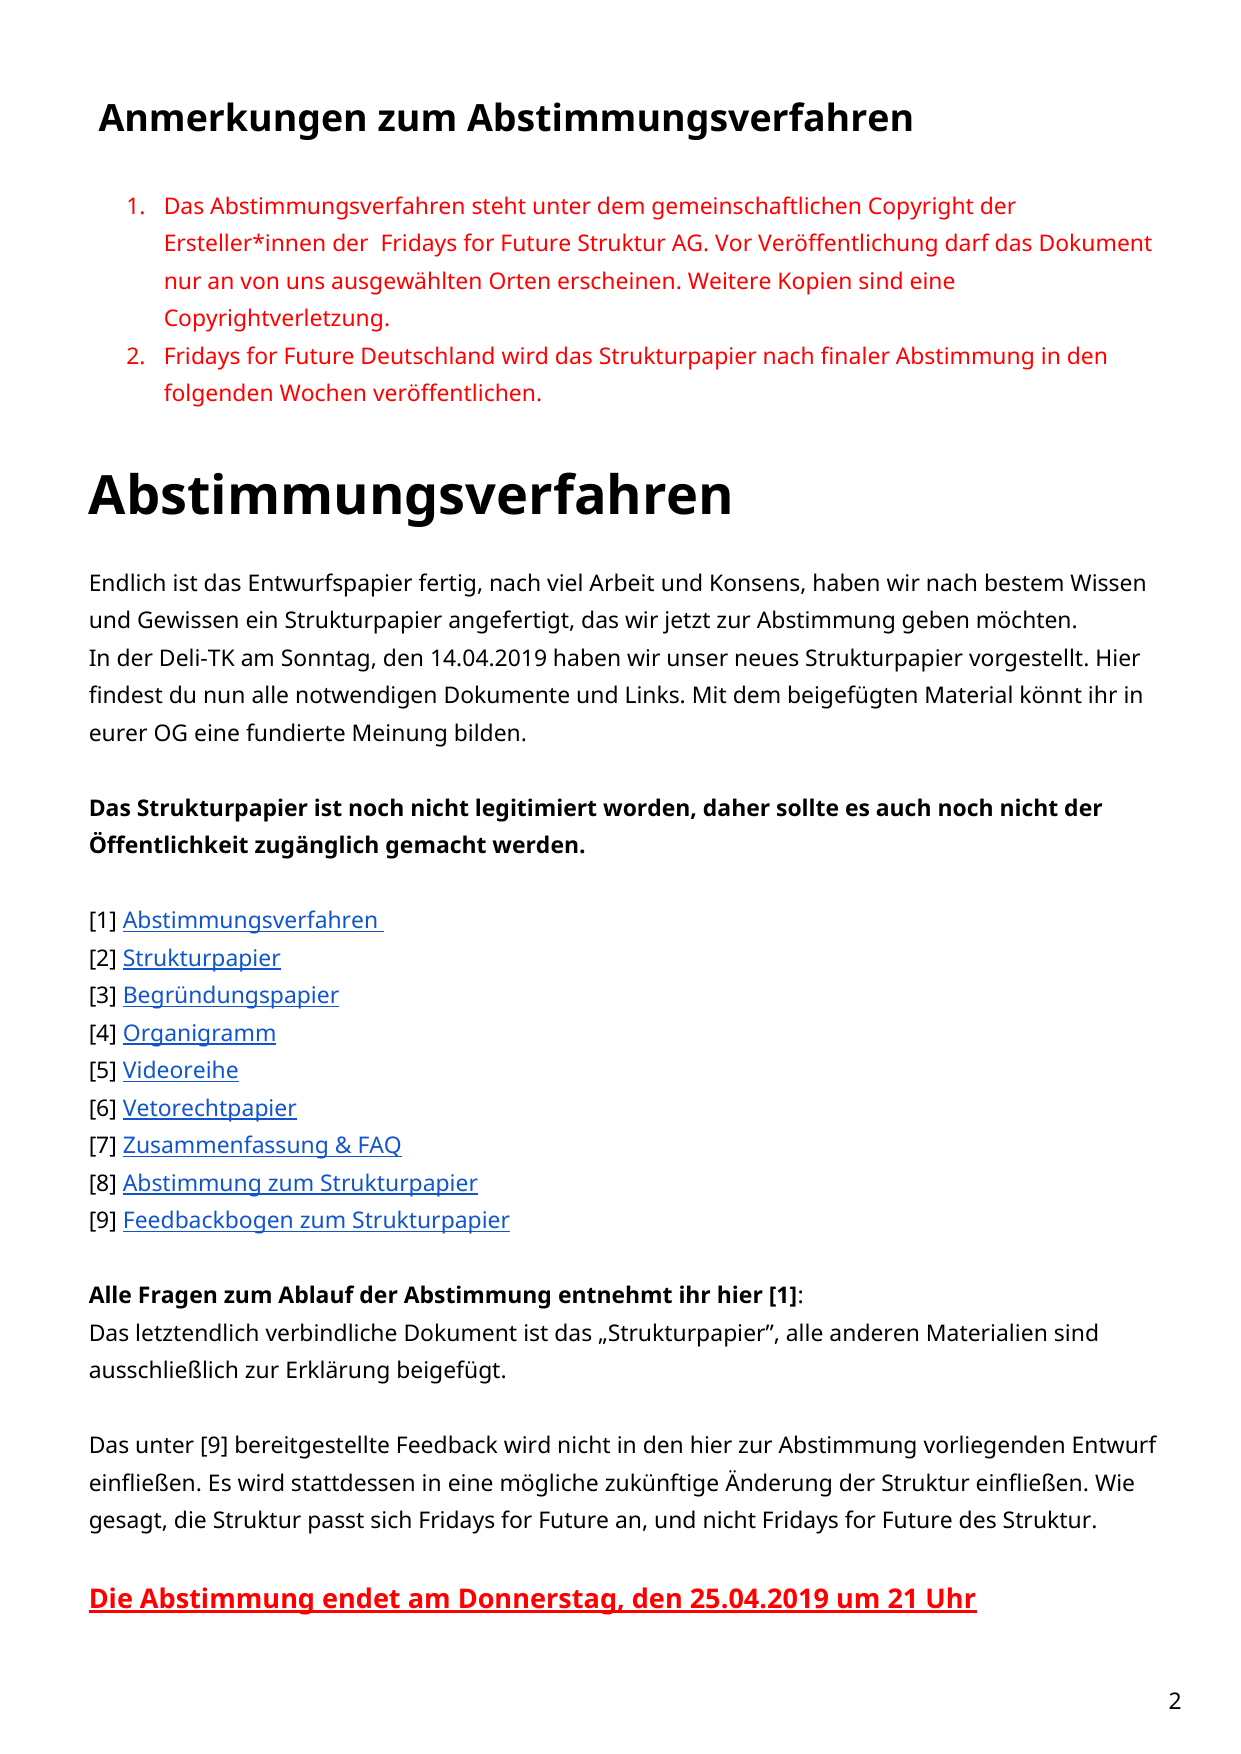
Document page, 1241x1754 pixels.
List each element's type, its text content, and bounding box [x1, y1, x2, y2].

text Anmerkungen zum Abstimmungsverfahren [88, 91, 1181, 142]
text Das Strukturpapier ist noch nicht legitimiert worden, daher sollte es auch noch nicht der Öffentlichkeit zugänglich gemacht werden. [88, 792, 1181, 861]
text [7] Zusammenfassung & FAQ [88, 1129, 1181, 1161]
list Das Abstimmungsverfahren steht unter dem gemeinschaftlichen Copyright der Ersteller*innen der Fridays for Future Struktur AG. Vor Veröffentlichung darf das Dokument nur an von uns ausgewählten Orten erscheinen. Weitere Kopien sind eine Copyrightverletzung. [126, 190, 1181, 333]
list Fridays for Future Deutschland wird das Strukturpapier nach finaler Abstimmung in den folgenden Wochen veröffentlichen. [126, 340, 1181, 408]
text [9] Feedbackbogen zum Strukturpapier [88, 1204, 1181, 1236]
text Alle Fragen zum Ablauf der Abstimmung entnehmt ihr hier [1]: [88, 1279, 1181, 1311]
text [8] Abstimmung zum Strukturpapier [88, 1167, 1181, 1198]
text [4] Organigramm [88, 1017, 1181, 1048]
text [2] Strukturpapier [88, 942, 1181, 973]
subtitle Abstimmungsverfahren [88, 456, 1181, 530]
text Das letztendlich verbindliche Dokument ist das „Strukturpapier”, alle anderen Materialien sind ausschließlich zur Erklärung beigefügt. [88, 1317, 1181, 1386]
text [1] Abstimmungsverfahren [88, 904, 1181, 936]
text Das unter [9] bereitgestellte Feedback wird nicht in den hier zur Abstimmung vorliegenden Entwurf einfließen. Es wird stattdessen in eine mögliche zukünftige Änderung der Struktur einfließen. Wie gesagt, die Struktur passt sich Fridays for Future an, und nicht Fridays for Future des Struktur. [88, 1429, 1181, 1536]
text Die Abstimmung endet am Donnerstag, den 25.04.2019 um 21 Uhr [88, 1579, 1181, 1616]
text In der Deli-TK am Sonntag, den 14.04.2019 haben wir unser neues Strukturpapier vorgestellt. Hier findest du nun alle notwendigen Dokumente und Links. Mit dem beigefügten Material könnt ihr in eurer OG eine fundierte Meinung bilden. [88, 642, 1181, 748]
text Endlich ist das Entwurfspapier fertig, nach viel Arbeit und Konsens, haben wir nach bestem Wissen und Gewissen ein Strukturpapier angefertigt, das wir jetzt zur Abstimmung geben möchten. [88, 567, 1181, 636]
text [6] Vetorechtpapier [88, 1092, 1181, 1123]
text [3] Begründungspapier [88, 979, 1181, 1011]
text [5] Videoreihe [88, 1054, 1181, 1086]
